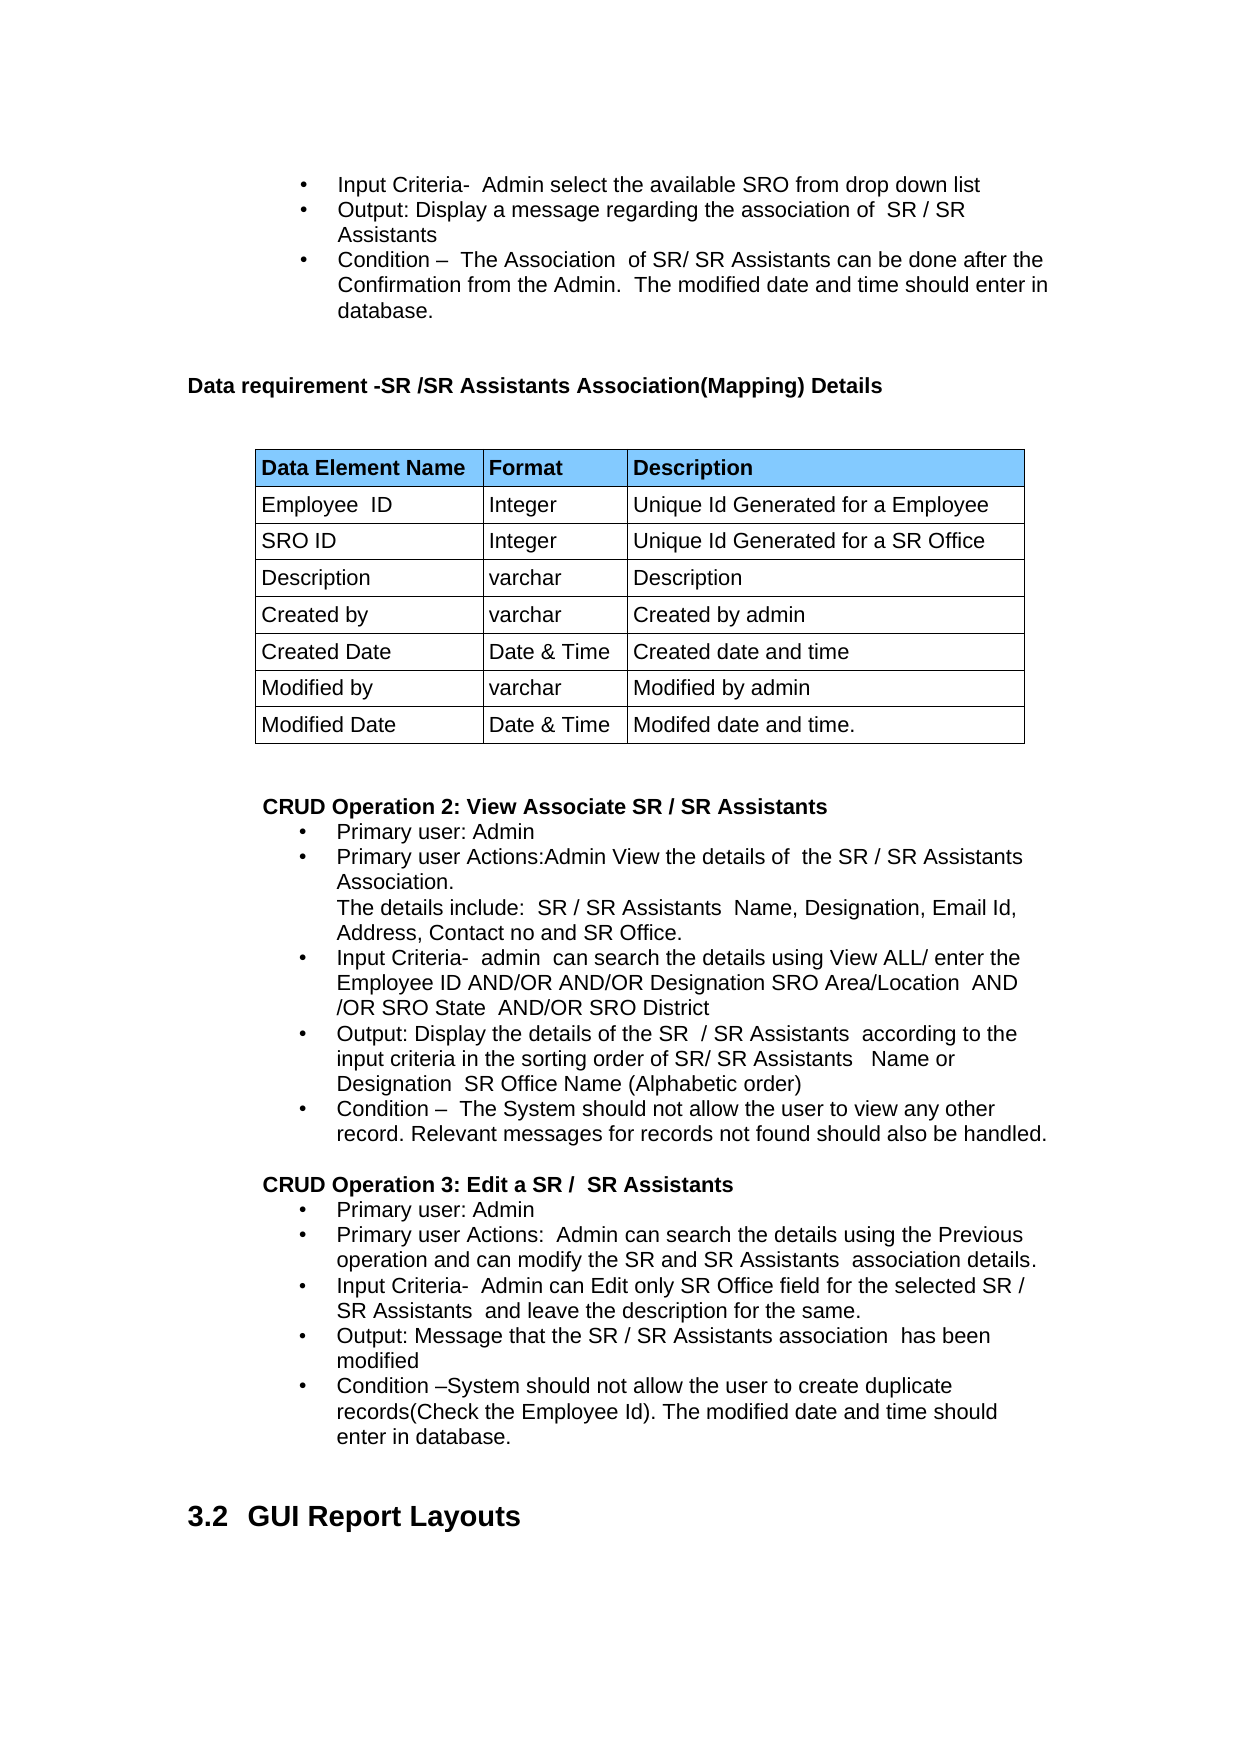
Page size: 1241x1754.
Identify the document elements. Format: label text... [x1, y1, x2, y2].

list Primary user Actions:Admin View the details of the SR / SR Assistants Association. [299, 844, 1053, 894]
table_cell Integer [484, 487, 627, 522]
list Condition – The System should not allow the user to view any other record. Relevant messages for records not found should also be handled. [299, 1096, 1053, 1146]
table_cell varchar [484, 671, 627, 706]
list Input Criteria- Admin can Edit only SR Office field for the selected SR / SR Assistants and leave the description for the same. [299, 1272, 1053, 1323]
table_cell Modified by admin [628, 671, 1024, 706]
list Primary user: Admin [299, 819, 1053, 844]
list Condition –System should not allow the user to create duplicate records(Check the Employee Id). The modified date and time should enter in database. [299, 1373, 1053, 1449]
list Output: Message that the SR / SR Assistants association has been modified [299, 1323, 1053, 1373]
table_cell Description [628, 560, 1024, 596]
table_cell Date & Time [484, 634, 627, 669]
list Output: Display the details of the SR / SR Assistants according to the input criteria in the sorting order of SR/ SR Assistants Name or Designation SR Office Name (Alphabetic order) [299, 1020, 1053, 1096]
table_header Description [628, 450, 1024, 486]
table_cell Created by admin [628, 597, 1024, 633]
table_cell Created by [256, 597, 483, 633]
table_cell varchar [484, 560, 627, 596]
list Output: Display a message regarding the association of SR / SR Assistants [300, 197, 1053, 247]
table_cell Modified by [256, 671, 483, 706]
text CRUD Operation 2: View Associate SR / SR Assistants [187, 793, 1053, 819]
table_cell Description [256, 560, 483, 596]
table_header Format [484, 450, 627, 486]
text Data requirement -SR /SR Assistants Association(Mapping) Details [187, 373, 1053, 398]
list Input Criteria- admin can search the details using View ALL/ enter the Employee ID AND/OR AND/OR Designation SRO Area/Location AND /OR SRO State AND/OR SRO District [299, 945, 1053, 1020]
table_cell Created date and time [628, 634, 1024, 669]
table_cell SRO ID [256, 524, 483, 559]
table_cell Unique Id Generated for a Employee [628, 487, 1024, 522]
list Primary user Actions: Admin can search the details using the Previous operation and can modify the SR and SR Assistants association details. [299, 1222, 1053, 1272]
list Primary user: Admin [299, 1197, 1053, 1222]
table_cell Integer [484, 524, 627, 559]
table_cell varchar [484, 597, 627, 633]
table_cell Created Date [256, 634, 483, 669]
list Input Criteria- Admin select the available SRO from drop down list [300, 172, 1053, 197]
table_cell Employee ID [256, 487, 483, 522]
list Condition – The Association of SR/ SR Assistants can be done after the Confirmation from the Admin. The modified date and time should enter in database. [300, 247, 1053, 323]
table_cell Modified Date [256, 707, 483, 743]
table_cell Unique Id Generated for a SR Office [628, 524, 1024, 559]
subtitle GUI Report Layouts [187, 1499, 1053, 1533]
table_cell Date & Time [484, 707, 627, 743]
table_header Data Element Name [256, 450, 483, 486]
list The details include: SR / SR Assistants Name, Designation, Email Id, Address, Contact no and SR Office. [299, 894, 1053, 945]
text CRUD Operation 3: Edit a SR / SR Assistants [187, 1172, 1053, 1197]
table_cell Modifed date and time. [628, 707, 1024, 743]
